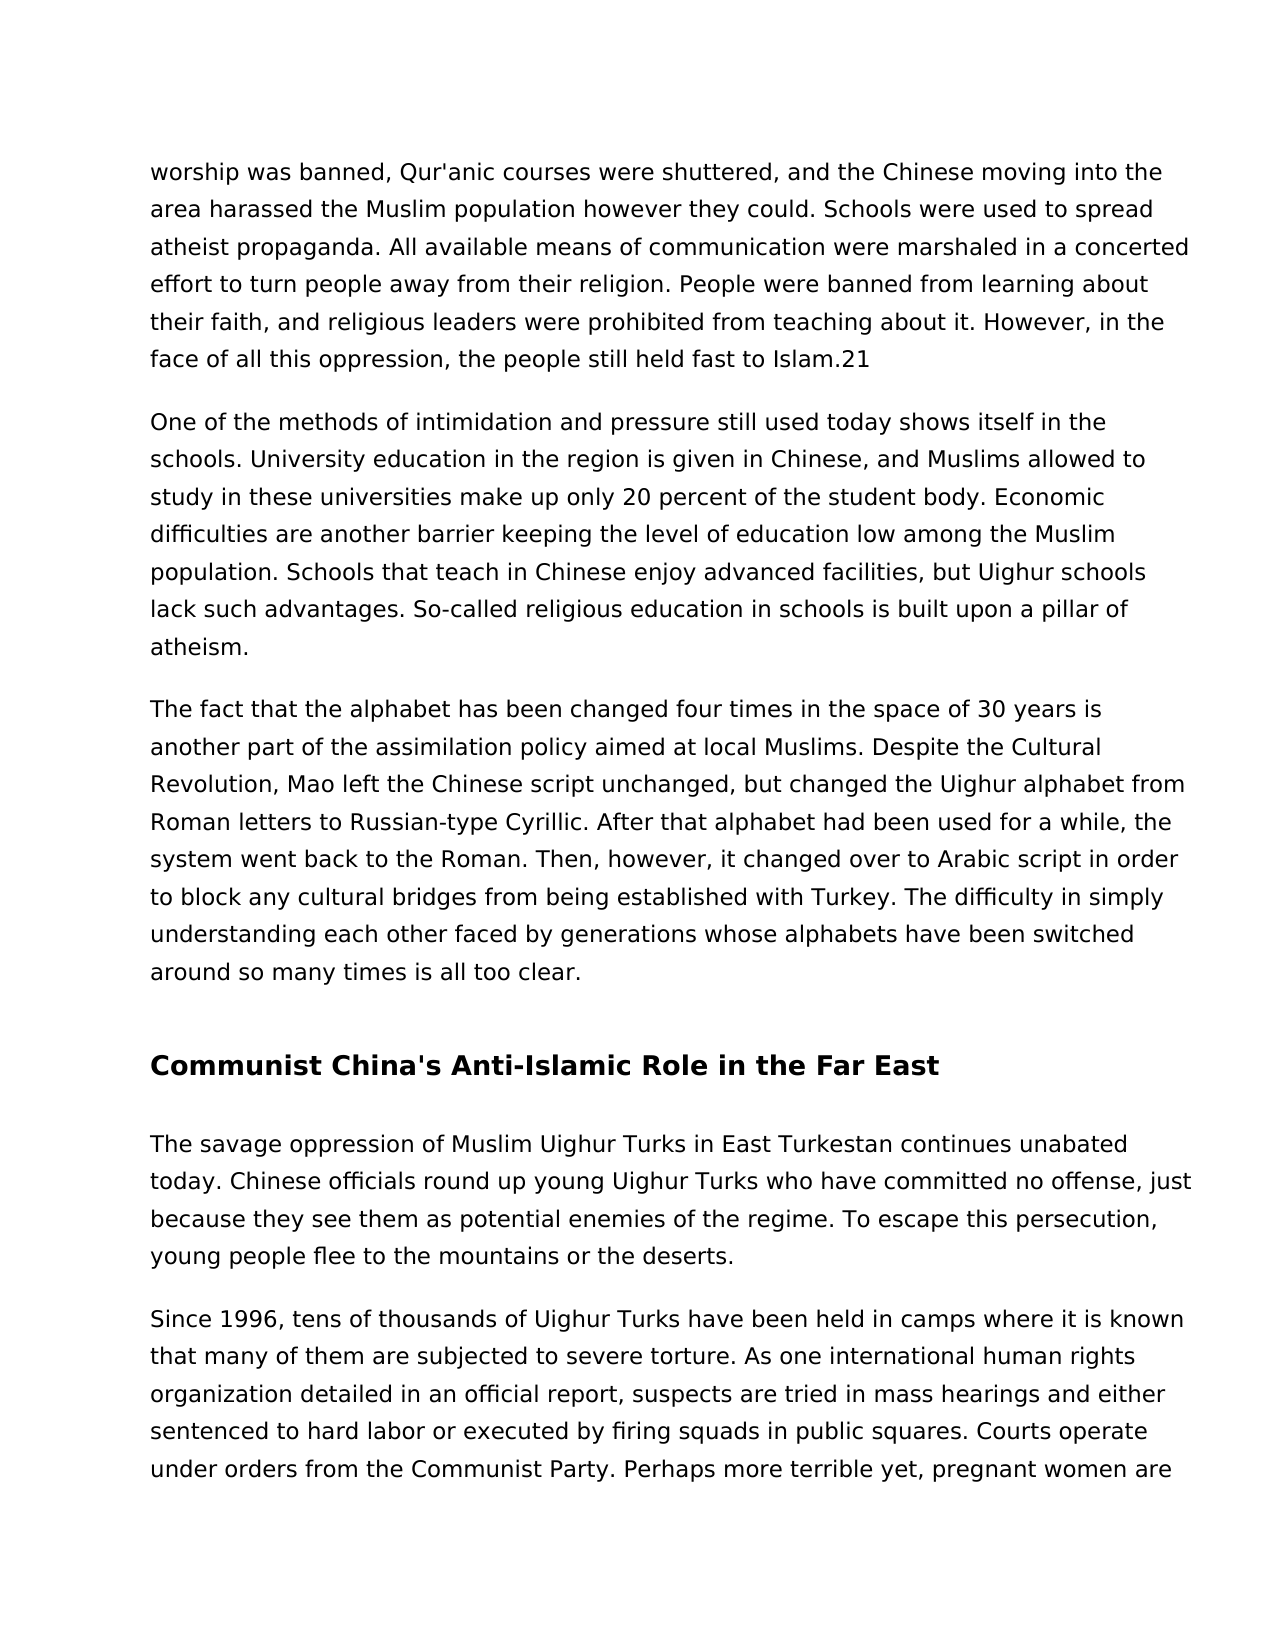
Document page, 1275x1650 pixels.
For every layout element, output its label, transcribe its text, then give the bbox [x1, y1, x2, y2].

text The savage oppression of Muslim Uighur Turks in East Turkestan continues unabated today. Chinese officials round up young Uighur Turks who have committed no offense, just because they see them as potential enemies of the regime. To escape this persecution, young people flee to the mountains or the deserts. [150, 1122, 1200, 1272]
subtitle Communist China's Anti-Islamic Role in the Far East [150, 1050, 1200, 1082]
text worship was banned, Qur'anic courses were shuttered, and the Chinese moving into the area harassed the Muslim population however they could. Schools were used to spread atheist propaganda. All available means of communication were marshaled in a concerted effort to turn people away from their religion. People were banned from learning about their faith, and religious leaders were prohibited from teaching about it. However, in the face of all this oppression, the people still held fast to Islam.21 [150, 150, 1200, 375]
text Since 1996, tens of thousands of Uighur Turks have been held in camps where it is known that many of them are subjected to severe torture. As one international human rights organization detailed in an official report, suspects are tried in mass hearings and either sentenced to hard labor or executed by firing squads in public squares. Courts operate under orders from the Communist Party. Perhaps more terrible yet, pregnant women are [150, 1297, 1200, 1485]
text The fact that the alphabet has been changed four times in the space of 30 years is another part of the assimilation policy aimed at local Muslims. Despite the Cultural Revolution, Mao left the Chinese script unchanged, but changed the Uighur alphabet from Roman letters to Russian-type Cyrillic. After that alphabet had been used for a while, the system went back to the Roman. Then, however, it changed over to Arabic script in order to block any cultural bridges from being established with Turkey. The difficulty in simply understanding each other faced by generations whose alphabets have been switched around so many times is all too clear. [150, 687, 1200, 987]
text One of the methods of intimidation and pressure still used today shows itself in the schools. University education in the region is given in Chinese, and Muslims allowed to study in these universities make up only 20 percent of the student body. Economic difficulties are another barrier keeping the level of education low among the Muslim population. Schools that teach in Chinese enjoy advanced facilities, but Uighur schools lack such advantages. So-called religious education in schools is built upon a pillar of atheism. [150, 400, 1200, 662]
